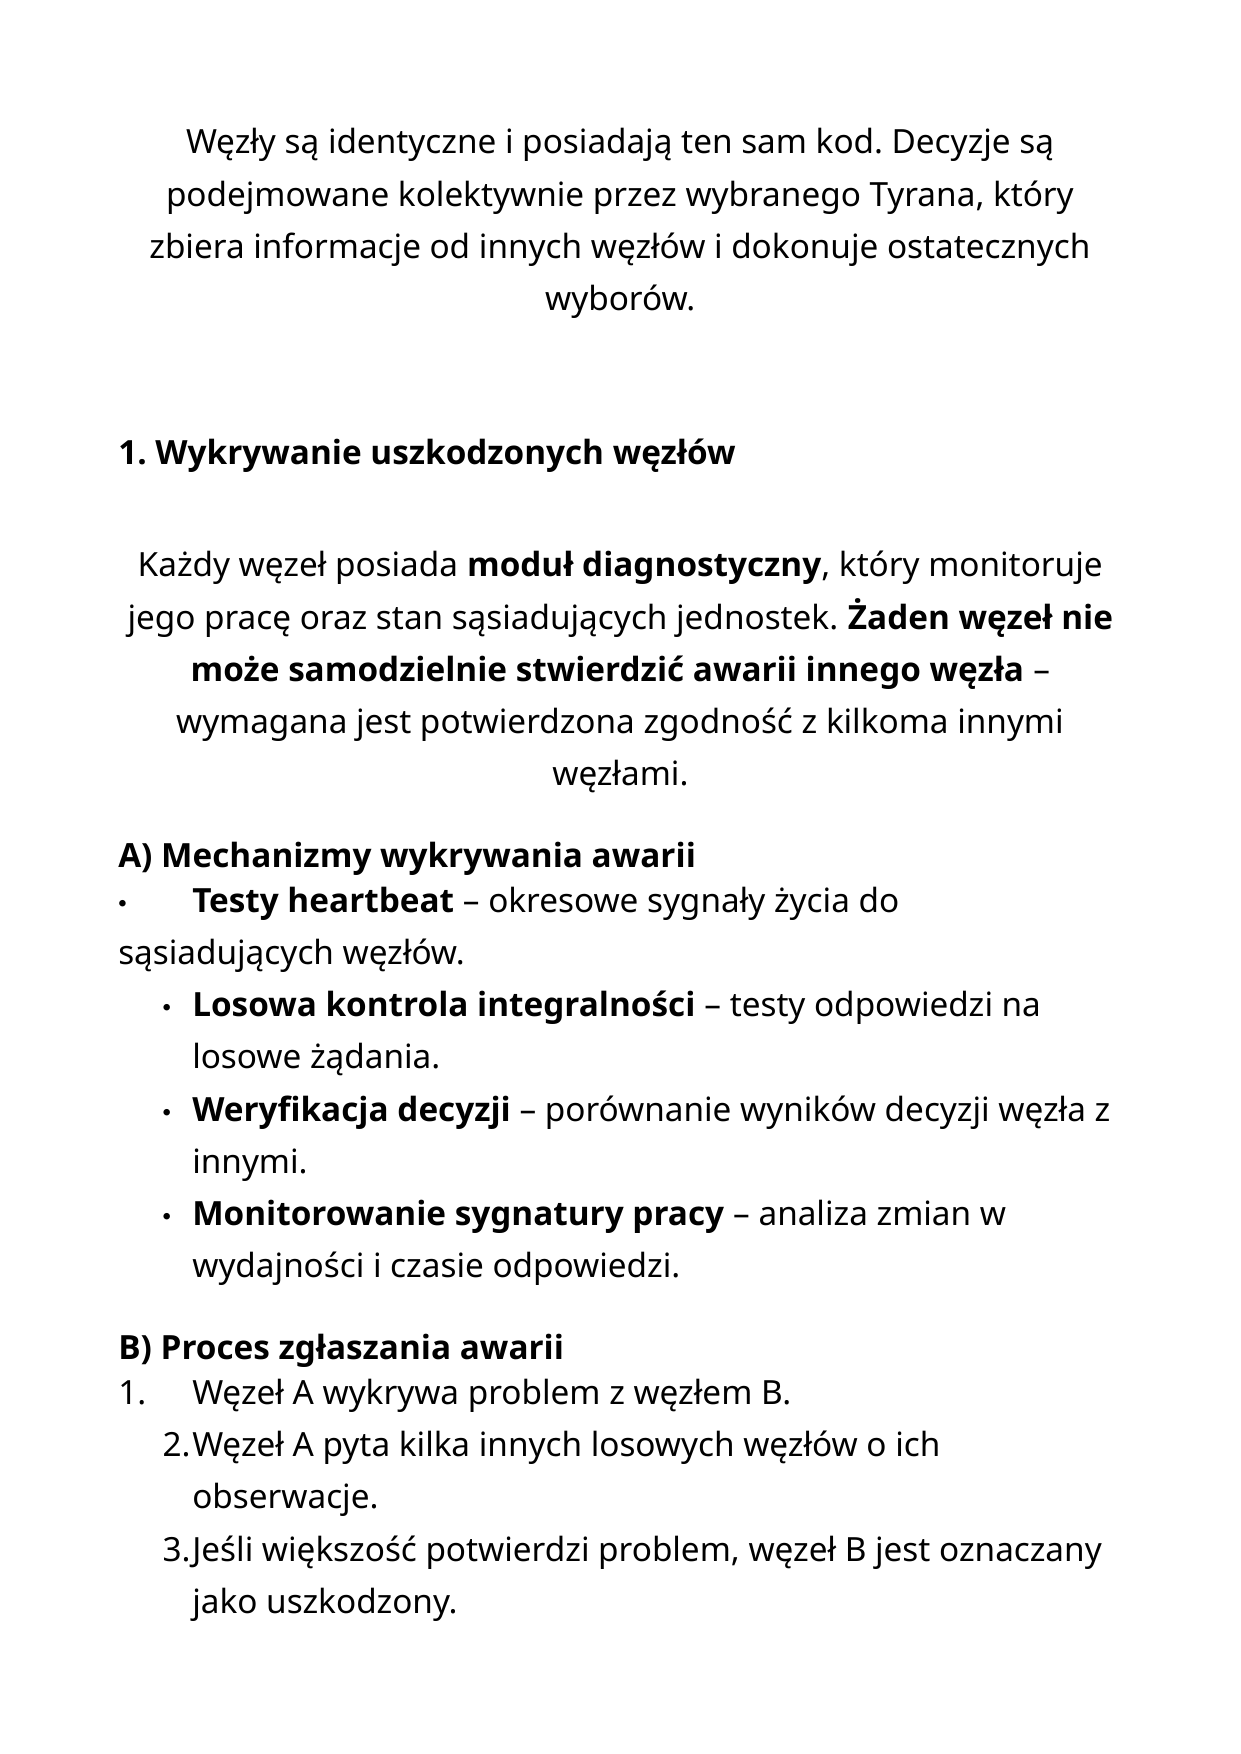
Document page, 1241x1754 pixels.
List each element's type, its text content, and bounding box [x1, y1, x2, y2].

list Monitorowanie sygnatury pracy – analiza zmian w wydajności i czasie odpowiedzi. [162, 1190, 1122, 1287]
list Węzeł A pyta kilka innych losowych węzłów o ich obserwacje. [162, 1421, 1122, 1519]
text Węzły są identyczne i posiadają ten sam kod. Decyzje są podejmowane kolektywnie przez wybranego Tyrana, który zbiera informacje od innych węzłów i dokonuje ostatecznych wyborów. [118, 118, 1122, 320]
subtitle B) Proces zgłaszania awarii [118, 1323, 1122, 1369]
subtitle 1. Wykrywanie uszkodzonych węzłów [118, 429, 1122, 474]
subtitle A) Mechanizmy wykrywania awarii [118, 831, 1122, 877]
list Losowa kontrola integralności – testy odpowiedzi na losowe żądania. [162, 981, 1122, 1079]
list Węzeł A wykrywa problem z węzłem B. [118, 1369, 1122, 1414]
text Każdy węzeł posiada moduł diagnostyczny, który monitoruje jego pracę oraz stan sąsiadujących jednostek. Żaden węzeł nie może samodzielnie stwierdzić awarii innego węzła – wymagana jest potwierdzona zgodność z kilkoma innymi węzłami. [118, 541, 1122, 795]
list Weryfikacja decyzji – porównanie wyników decyzji węzła z innymi. [162, 1086, 1122, 1183]
list Testy heartbeat – okresowe sygnały życia do sąsiadujących węzłów. [118, 877, 1122, 974]
list Jeśli większość potwierdzi problem, węzeł B jest oznaczany jako uszkodzony. [162, 1525, 1122, 1623]
